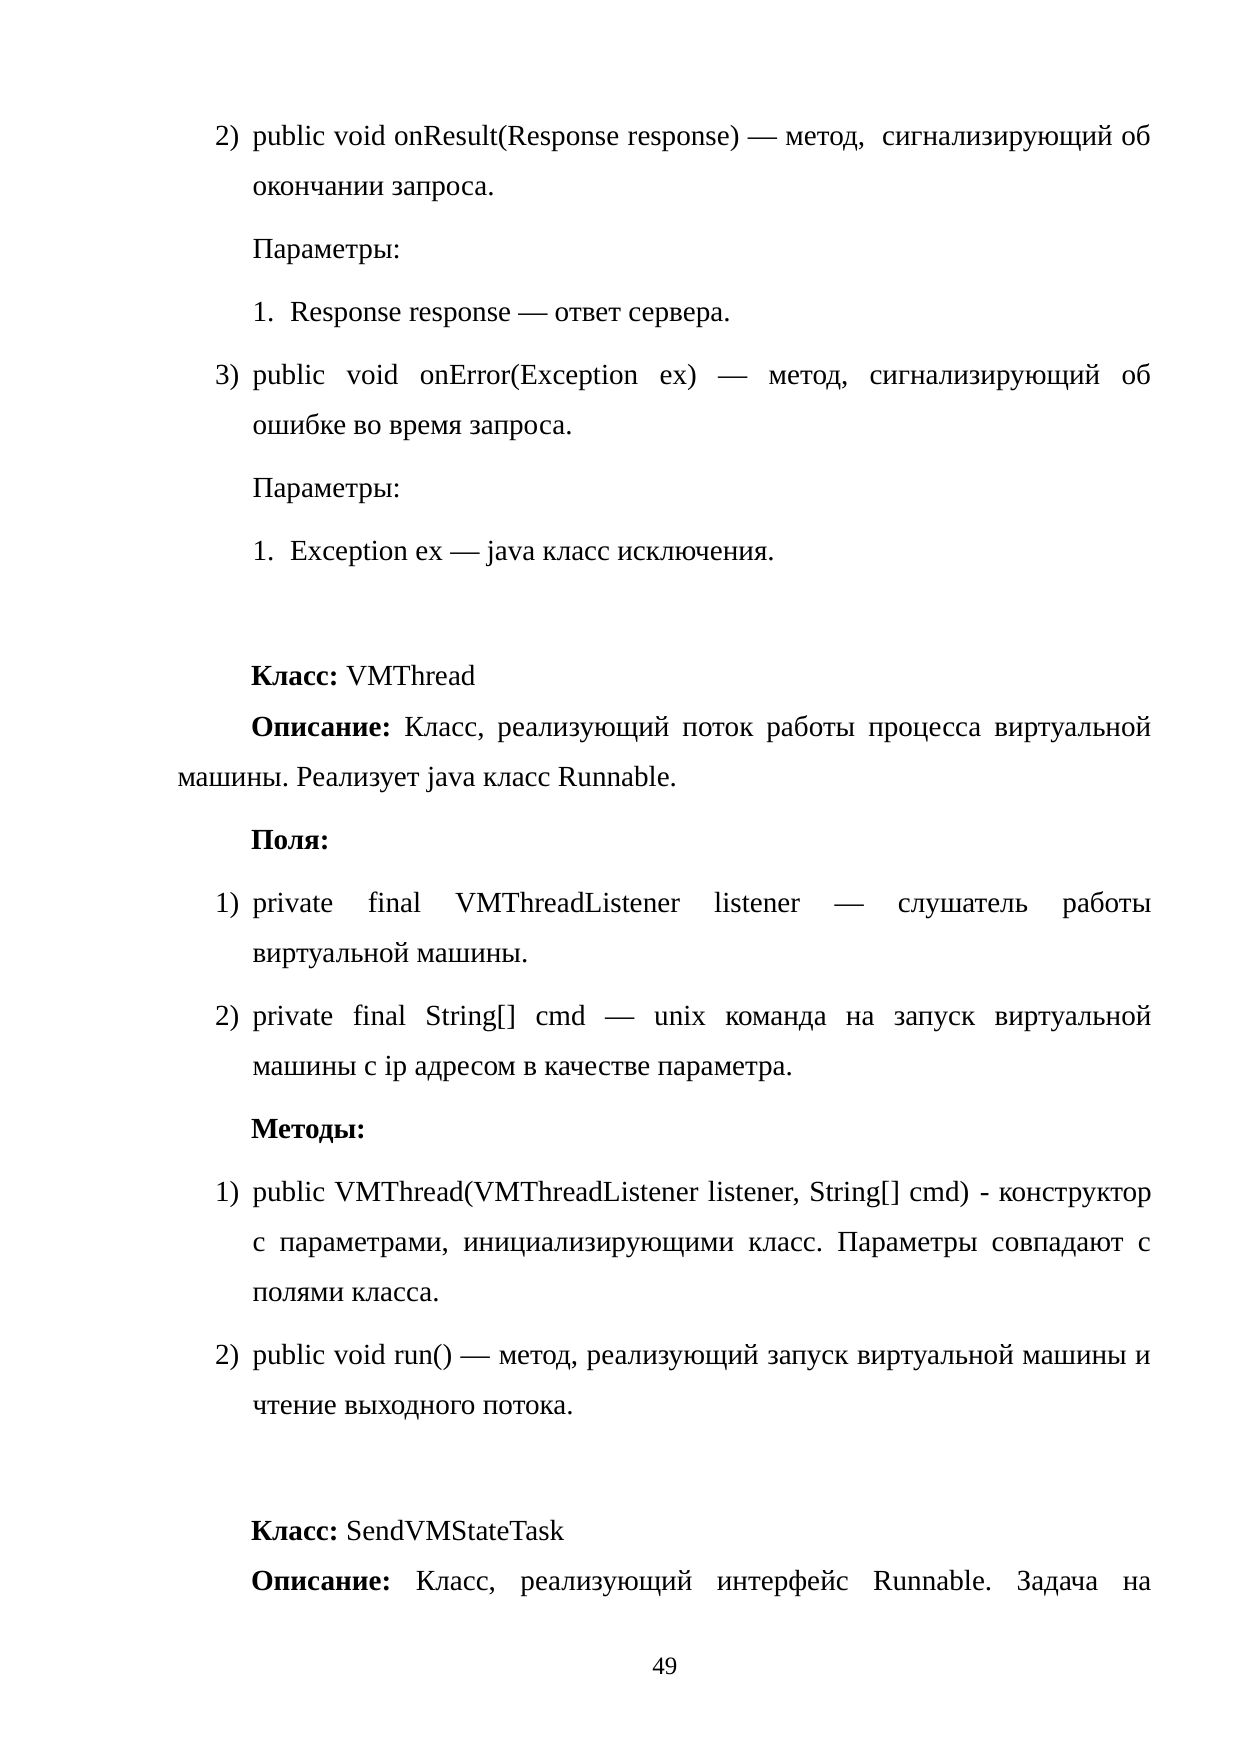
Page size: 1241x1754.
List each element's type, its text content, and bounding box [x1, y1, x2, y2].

list public void onResult(Response response) — метод, сигнализирующий об окончании запроса. [215, 118, 1152, 202]
list private final VMThreadListener listener — слушатель работы виртуальной машины. [215, 885, 1152, 968]
list public void onError(Exception ex) — метод, сигнализирующий об ошибке во время запроса. [215, 357, 1152, 441]
text Описание: Класс, реализующий поток работы процесса виртуальной машины. Реализует java класс Runnable. [177, 709, 1152, 793]
text Методы: [177, 1111, 1152, 1144]
text Поля: [177, 822, 1152, 855]
list Exception ex — java класс исключения. [252, 533, 1152, 566]
text Описание: Класс, реализующий интерфейс Runnable. Задача на [177, 1563, 1152, 1597]
text Класс: VMThread [177, 658, 1152, 692]
list Response response — ответ сервера. [252, 294, 1152, 328]
list Параметры: [215, 231, 1152, 265]
list Параметры: [215, 470, 1152, 503]
text Класс: SendVMStateTask [177, 1513, 1152, 1547]
list public VMThread(VMThreadListener listener, String[] cmd) - конструктор с параметрами, инициализирующими класс. Параметры совпадают с полями класса. [215, 1174, 1152, 1308]
list private final String[] cmd — unix команда на запуск виртуальной машины с ip адресом в качестве параметра. [215, 998, 1152, 1082]
list public void run() — метод, реализующий запуск виртуальной машины и чтение выходного потока. [215, 1337, 1152, 1421]
